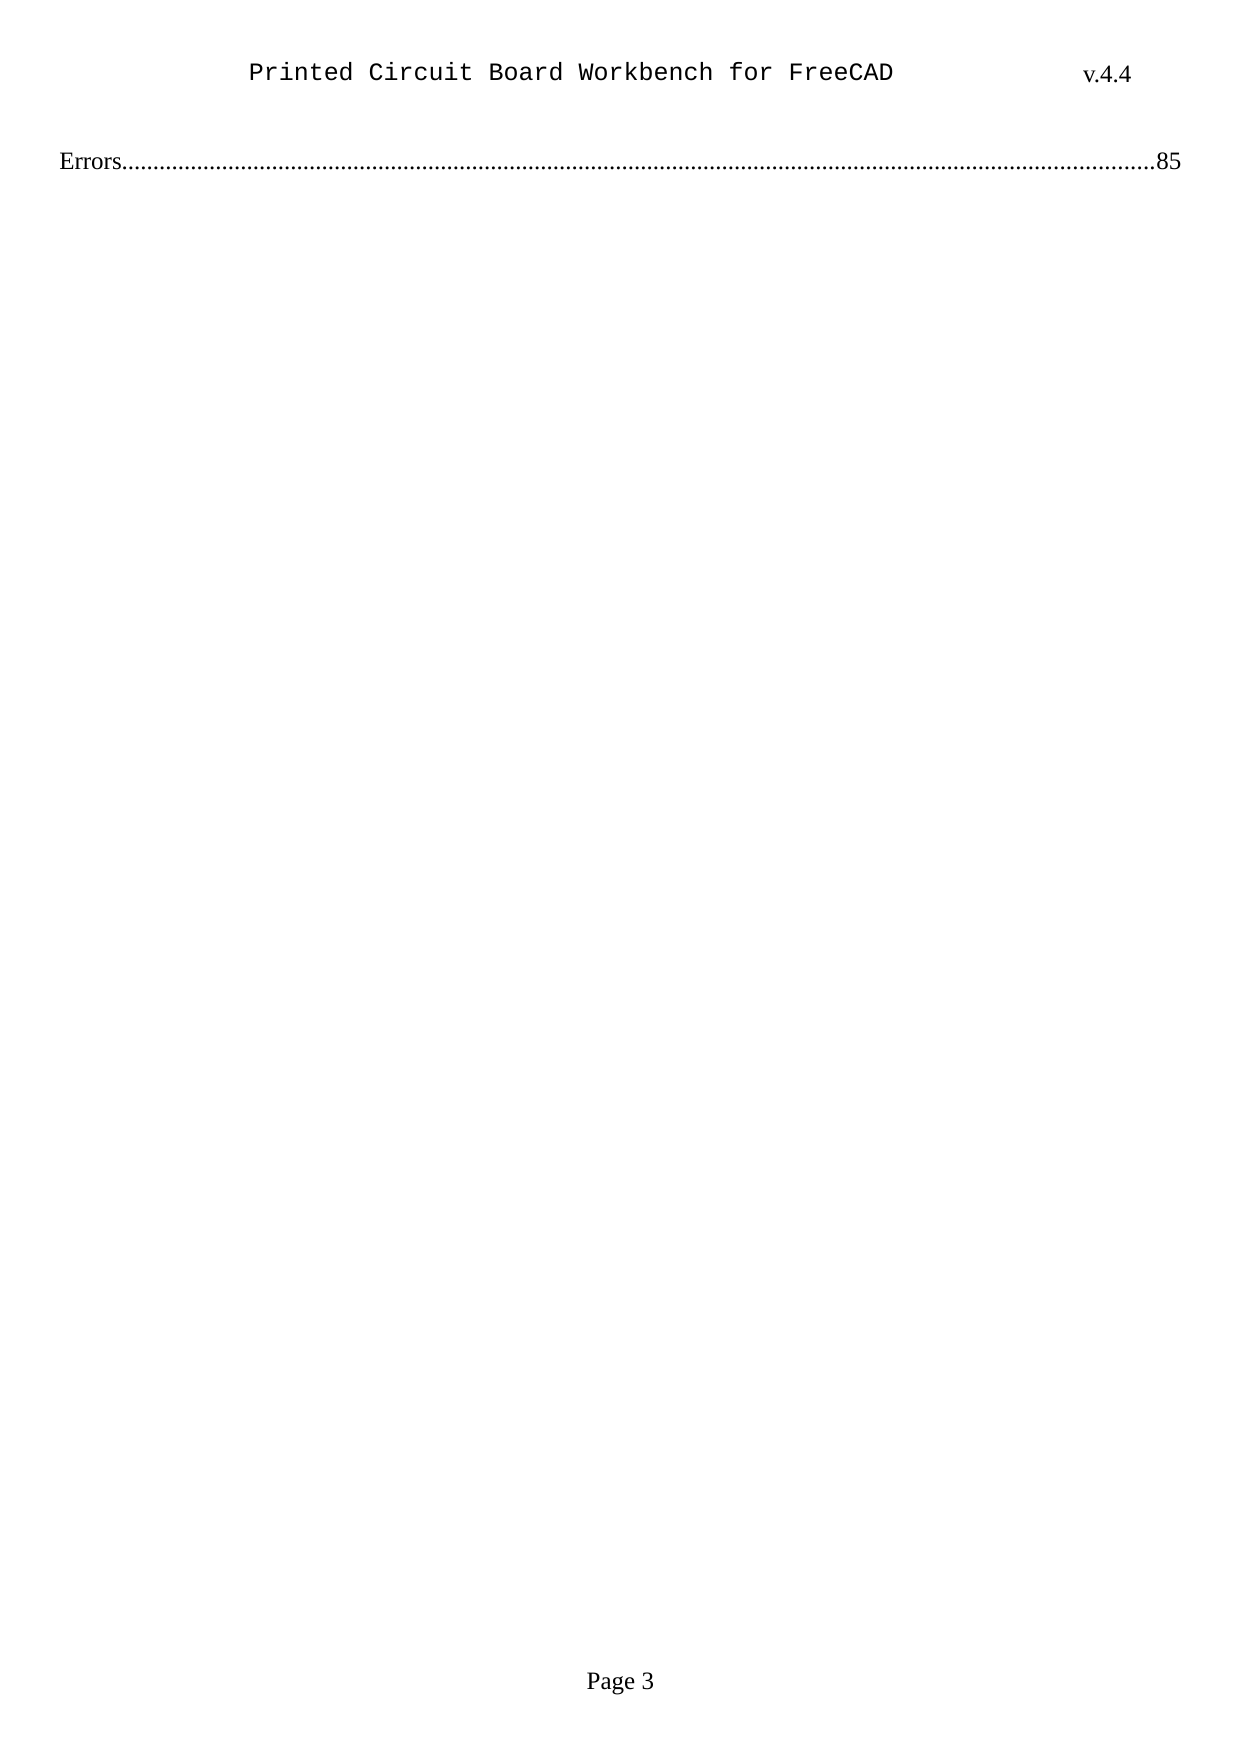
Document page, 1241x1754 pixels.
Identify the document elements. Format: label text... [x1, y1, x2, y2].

text Errors 85 [59, 146, 1181, 175]
